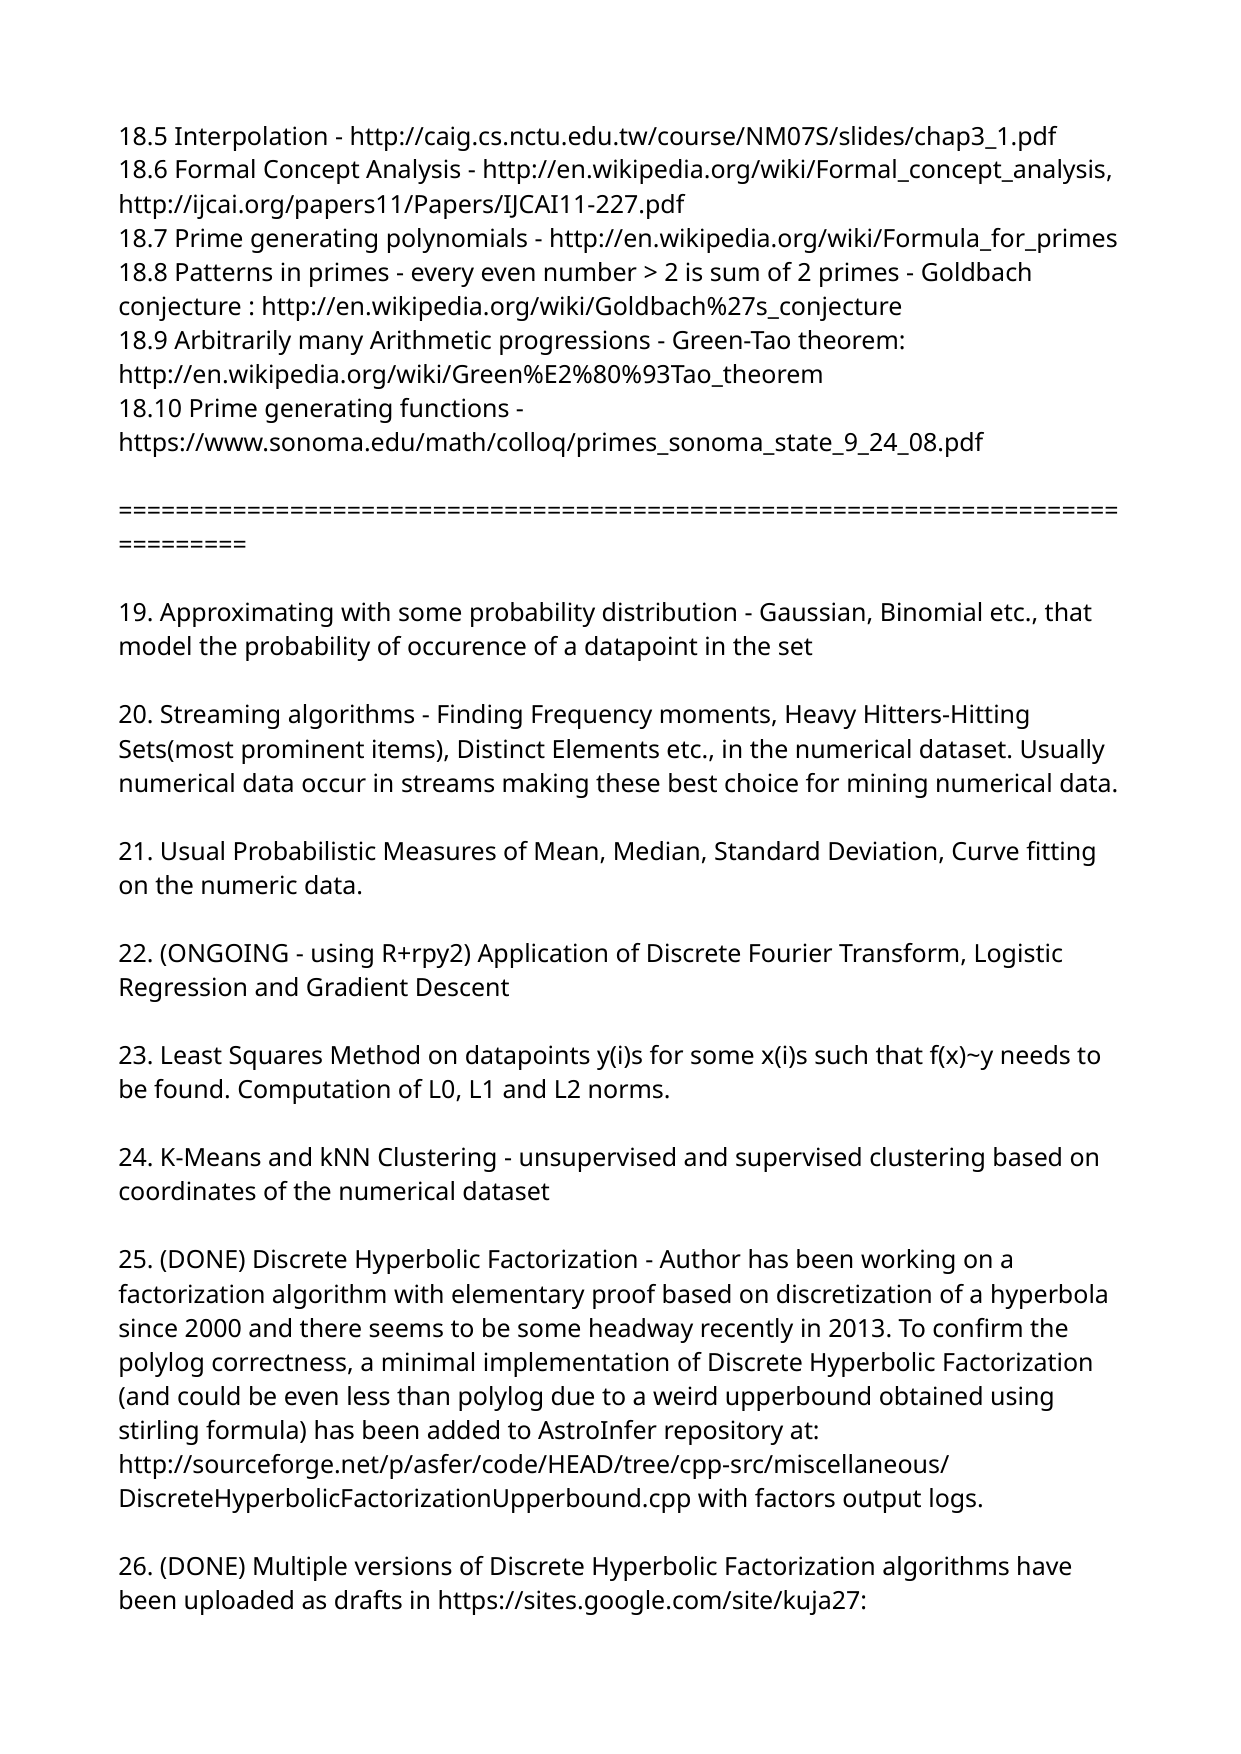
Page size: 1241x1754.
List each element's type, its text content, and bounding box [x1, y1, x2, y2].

text 18.5 Interpolation - http://caig.cs.nctu.edu.tw/course/NM07S/slides/chap3_1.pdf [118, 118, 1122, 152]
text 21. Usual Probabilistic Measures of Mean, Median, Standard Deviation, Curve fitting on the numeric data. [118, 833, 1122, 902]
text 26. (DONE) Multiple versions of Discrete Hyperbolic Factorization algorithms have been uploaded as drafts in https://sites.google.com/site/kuja27: [118, 1549, 1122, 1617]
text 22. (ONGOING - using R+rpy2) Application of Discrete Fourier Transform, Logistic Regression and Gradient Descent [118, 936, 1122, 1004]
text 18.7 Prime generating polynomials - http://en.wikipedia.org/wiki/Formula_for_primes [118, 220, 1122, 254]
text =============================================================================== [118, 493, 1122, 561]
text 18.6 Formal Concept Analysis - http://en.wikipedia.org/wiki/Formal_concept_analysis, http://ijcai.org/papers11/Papers/IJCAI11-227.pdf [118, 152, 1122, 220]
text 20. Streaming algorithms - Finding Frequency moments, Heavy Hitters-Hitting Sets(most prominent items), Distinct Elements etc., in the numerical dataset. Usually numerical data occur in streams making these best choice for mining numerical data. [118, 697, 1122, 799]
text 25. (DONE) Discrete Hyperbolic Factorization - Author has been working on a factorization algorithm with elementary proof based on discretization of a hyperbola since 2000 and there seems to be some headway recently in 2013. To confirm the polylog correctness, a minimal implementation of Discrete Hyperbolic Factorization (and could be even less than polylog due to a weird upperbound obtained using stirling formula) has been added to AstroInfer repository at: http://sourceforge.net/p/asfer/code/HEAD/tree/cpp-src/miscellaneous/DiscreteHyperbolicFactorizationUpperbound.cpp with factors output logs. [118, 1242, 1122, 1515]
text 18.9 Arbitrarily many Arithmetic progressions - Green-Tao theorem: http://en.wikipedia.org/wiki/Green%E2%80%93Tao_theorem [118, 322, 1122, 391]
text 18.10 Prime generating functions - https://www.sonoma.edu/math/colloq/primes_sonoma_state_9_24_08.pdf [118, 391, 1122, 459]
text 18.8 Patterns in primes - every even number > 2 is sum of 2 primes - Goldbach conjecture : http://en.wikipedia.org/wiki/Goldbach%27s_conjecture [118, 254, 1122, 322]
text 24. K-Means and kNN Clustering - unsupervised and supervised clustering based on coordinates of the numerical dataset [118, 1140, 1122, 1208]
text 23. Least Squares Method on datapoints y(i)s for some x(i)s such that f(x)~y needs to be found. Computation of L0, L1 and L2 norms. [118, 1038, 1122, 1106]
text 19. Approximating with some probability distribution - Gaussian, Binomial etc., that model the probability of occurence of a datapoint in the set [118, 595, 1122, 663]
